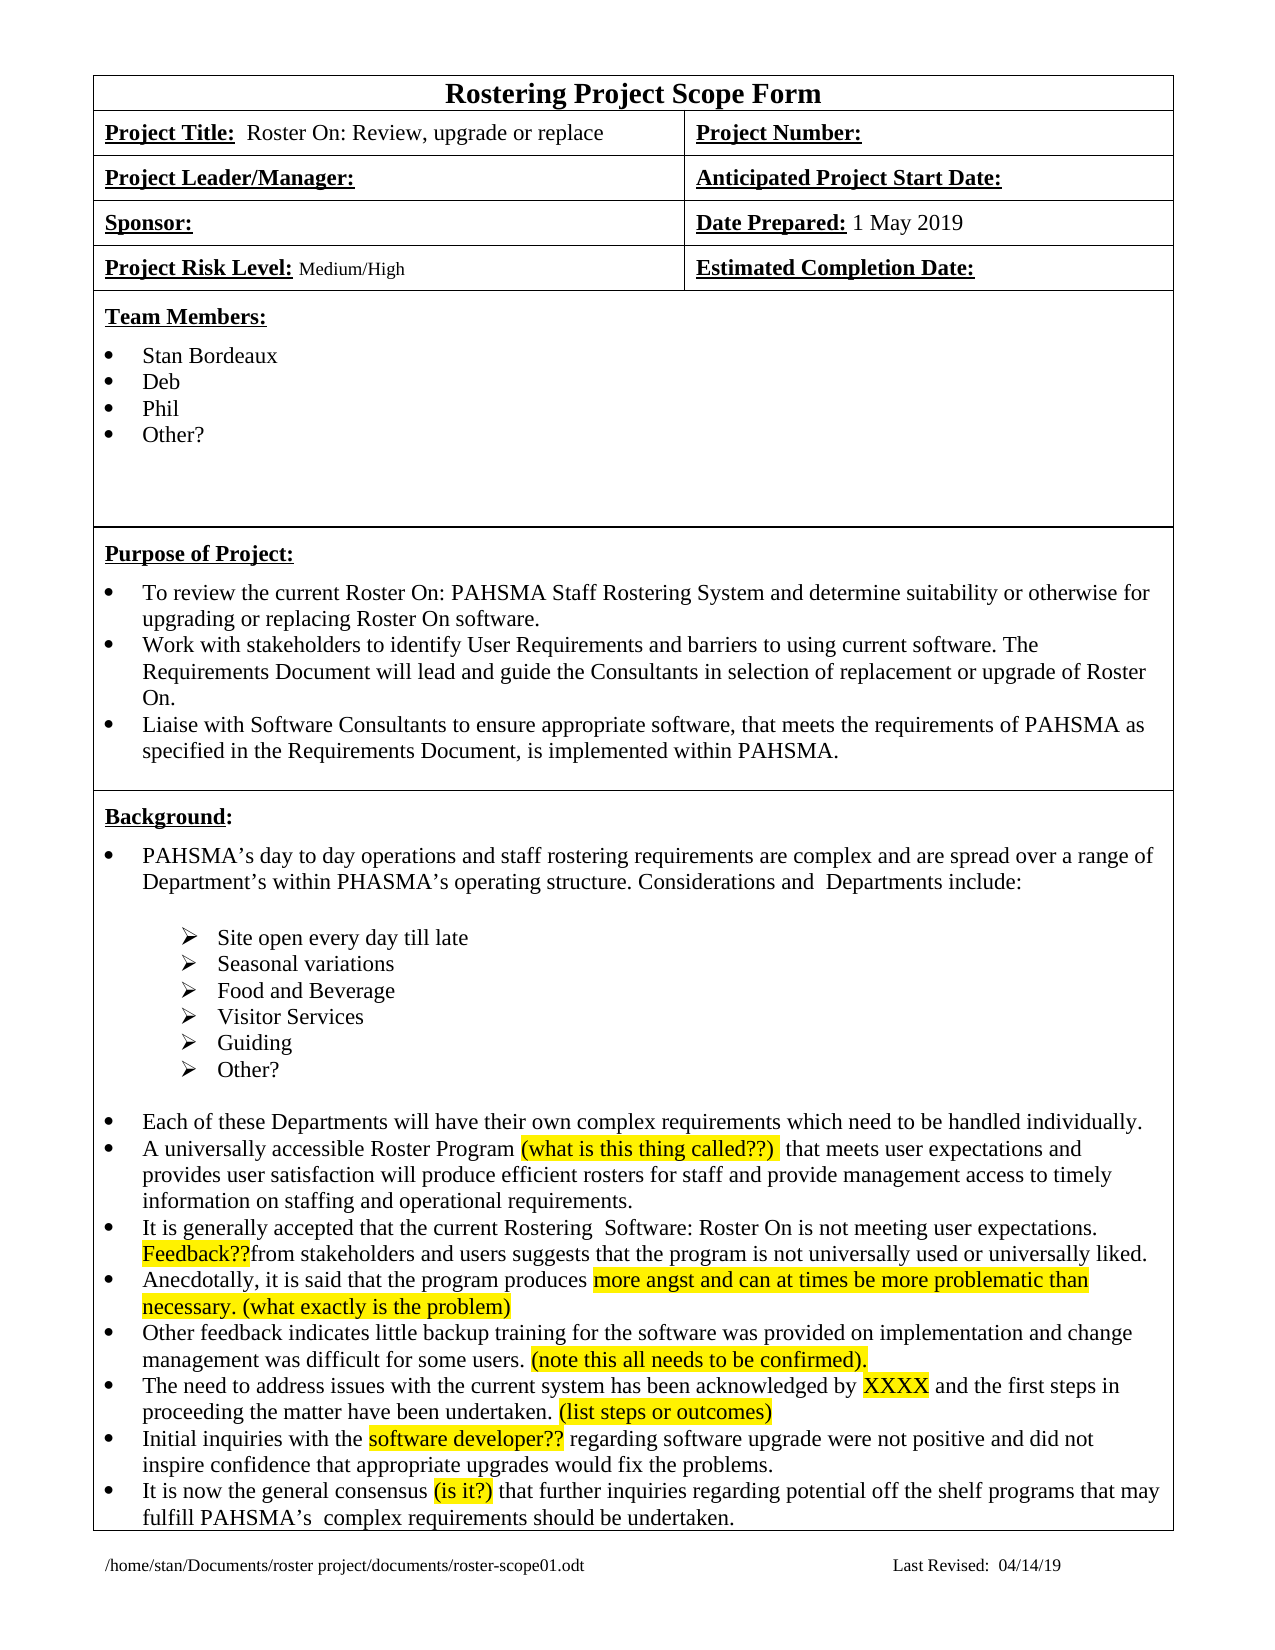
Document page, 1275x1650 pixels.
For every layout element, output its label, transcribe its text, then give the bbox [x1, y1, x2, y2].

table_cell Project Number: [685, 111, 1173, 154]
table_cell Background: PAHSMA’s day to day operations and staff rostering requirements are complex and are spread over a range of Department’s within PHASMA’s operating structure. Considerations and Departments include: Site open every day till late Seasonal variations Food and Beverage Visitor Services Guiding Other? Each of these Departments will have their own complex requirements which need to be handled individually. A universally accessible Roster Program (what is this thing called??) that meets user expectations and provides user satisfaction will produce efficient rosters for staff and provide management access to timely information on staffing and operational requirements. It is generally accepted that the current Rostering Software: Roster On is not meeting user expectations. Feedback??from stakeholders and users suggests that the program is not universally used or universally liked. Anecdotally, it is said that the program produces more angst and can at times be more problematic than necessary. (what exactly is the problem) Other feedback indicates little backup training for the software was provided on implementation and change management was difficult for some users. (note this all needs to be confirmed). The need to address issues with the current system has been acknowledged by XXXX and the first steps in proceeding the matter have been undertaken. (list steps or outcomes) Initial inquiries with the software developer?? regarding software upgrade were not positive and did not inspire confidence that appropriate upgrades would fix the problems. It is now the general consensus (is it?) that further inquiries regarding potential off the shelf programs that may fulfill PAHSMA’s complex requirements should be undertaken. While acknowledging the complexities that have been identified within the Organisation, these issues are not unique. Hospitals, police, other emergency services are organisations which have similar requirements and it is expected that a suitable Software Rostering Program will be identified by the Consultant. To assist the Consultant in their selection of appropriate software a Functional and Technical Requirements Schedule (FTRS) will be developed. The FTRS will underpin all testing requirements including: User Acceptance Testing Functional Requirements Systems integration [94, 791, 1173, 1530]
table_cell Anticipated Project Start Date: [685, 156, 1173, 199]
table_cell Team Members: Stan Bordeaux Deb Phil Other? [94, 291, 1173, 526]
table_cell Project Risk Level: Medium/High [94, 246, 684, 289]
table_cell Project Leader/Manager: [94, 156, 684, 199]
table_header Rostering Project Scope Form [94, 76, 1173, 109]
table_cell Date Prepared: 1 May 2019 [685, 201, 1173, 244]
table_cell Estimated Completion Date: [685, 246, 1173, 289]
table_cell Sponsor: [94, 201, 684, 244]
table_cell Purpose of Project: To review the current Roster On: PAHSMA Staff Rostering System and determine suitability or otherwise for upgrading or replacing Roster On software. Work with stakeholders to identify User Requirements and barriers to using current software. The Requirements Document will lead and guide the Consultants in selection of replacement or upgrade of Roster On. Liaise with Software Consultants to ensure appropriate software, that meets the requirements of PAHSMA as specified in the Requirements Document, is implemented within PAHSMA. [94, 528, 1173, 790]
table_cell Project Title: Roster On: Review, upgrade or replace [94, 111, 684, 154]
